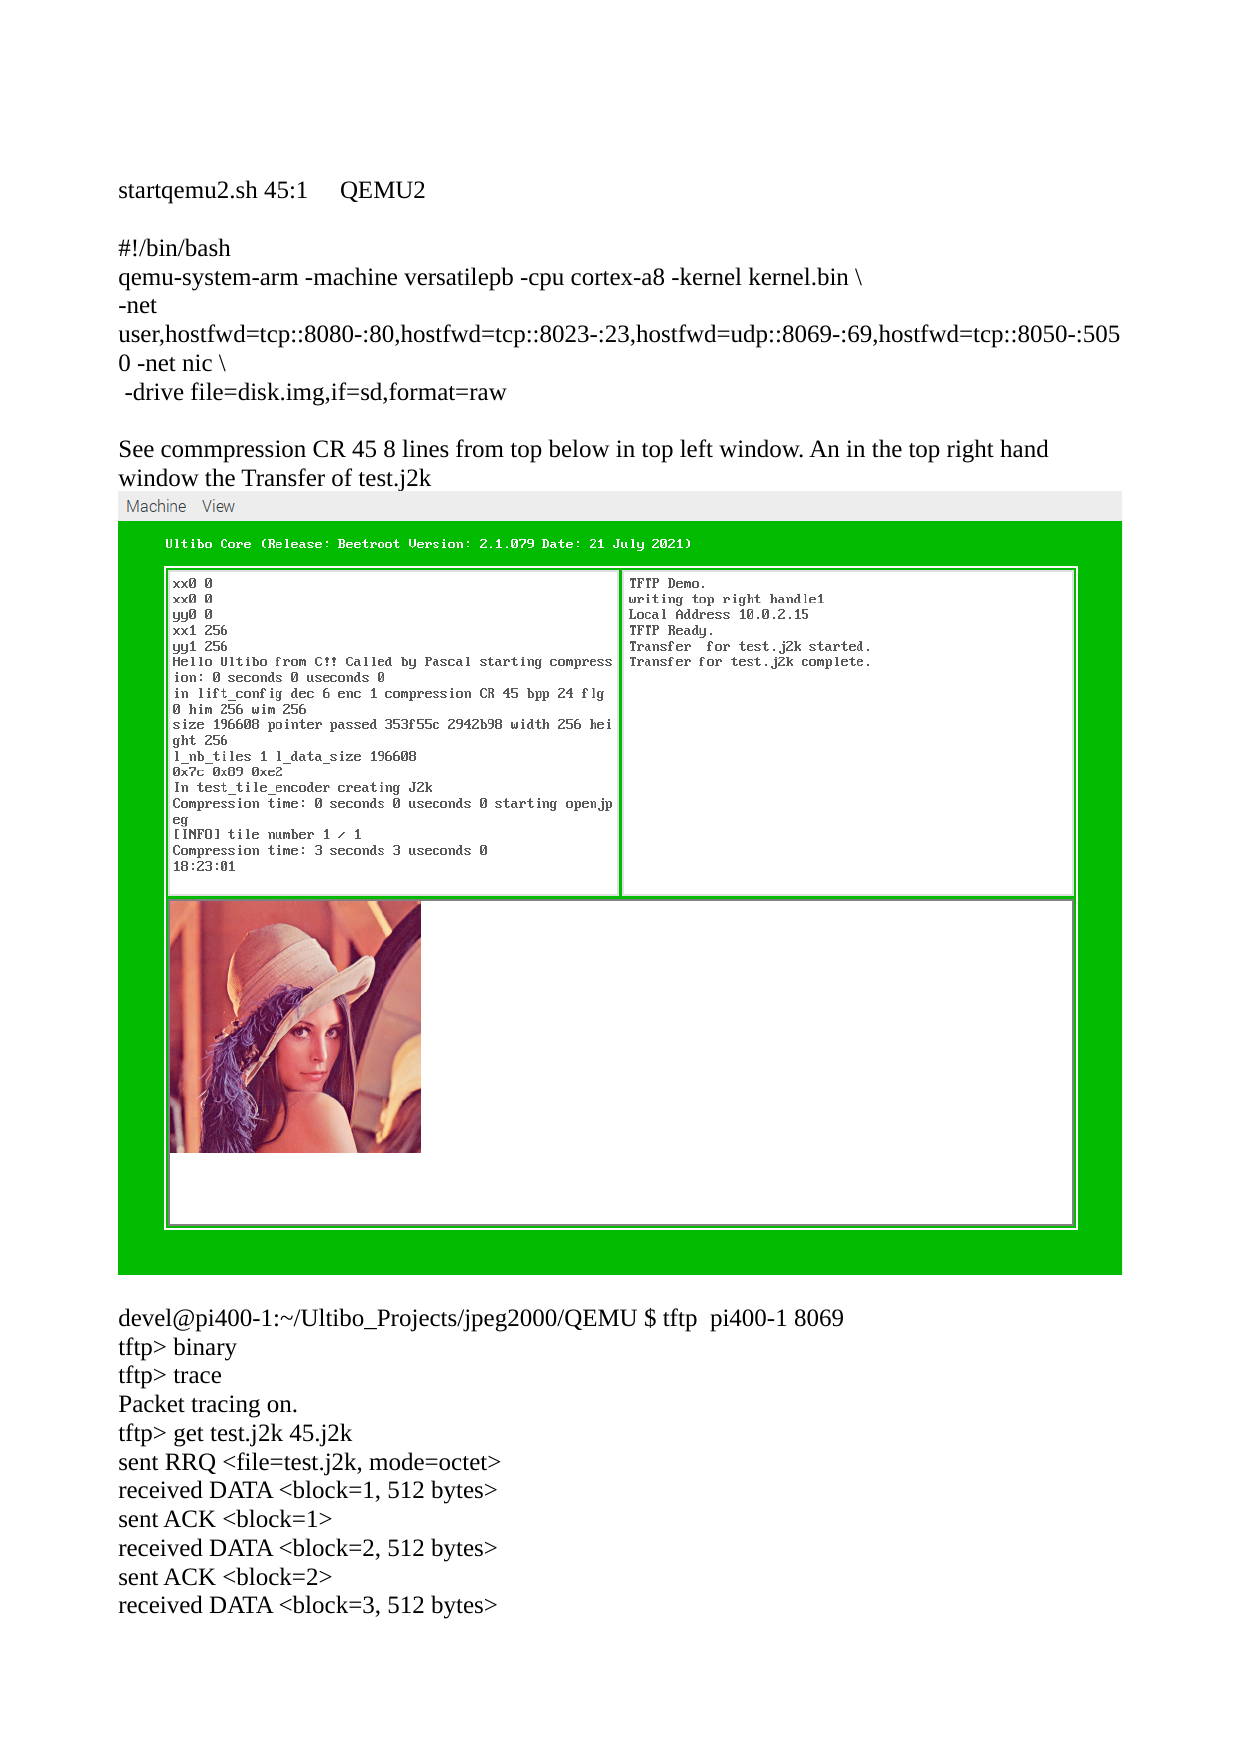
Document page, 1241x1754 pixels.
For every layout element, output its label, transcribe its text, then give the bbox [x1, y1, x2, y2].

text -net user,hostfwd=tcp::8080-:80,hostfwd=tcp::8023-:23,hostfwd=udp::8069-:69,hostfwd=tcp::8050-:5050 -net nic \ [118, 291, 1122, 377]
text received DATA <block=1, 512 bytes> [118, 1475, 1122, 1504]
text received DATA <block=3, 512 bytes> [118, 1590, 1122, 1619]
text sent ACK <block=2> [118, 1562, 1122, 1590]
text sent RRQ <file=test.j2k, mode=octet> [118, 1447, 1122, 1475]
picture [118, 491, 1123, 1275]
text Packet tracing on. [118, 1389, 1122, 1418]
text tftp> get test.j2k 45.j2k [118, 1418, 1122, 1447]
text tftp> binary [118, 1332, 1122, 1360]
text sent ACK <block=1> [118, 1504, 1122, 1533]
text devel@pi400-1:~/Ultibo_Projects/jpeg2000/QEMU $ tftp pi400-1 8069 [118, 1303, 1122, 1332]
text See commpression CR 45 8 lines from top below in top left window. An in the top right hand window the Transfer of test.j2k [118, 434, 1122, 491]
text tftp> trace [118, 1360, 1122, 1389]
text -drive file=disk.img,if=sd,format=raw [118, 377, 1122, 406]
text #!/bin/bash [118, 233, 1122, 262]
text qemu-system-arm -machine versatilepb -cpu cortex-a8 -kernel kernel.bin \ [118, 262, 1122, 291]
text startqemu2.sh 45:1 QEMU2 [118, 176, 1122, 204]
text received DATA <block=2, 512 bytes> [118, 1533, 1122, 1562]
